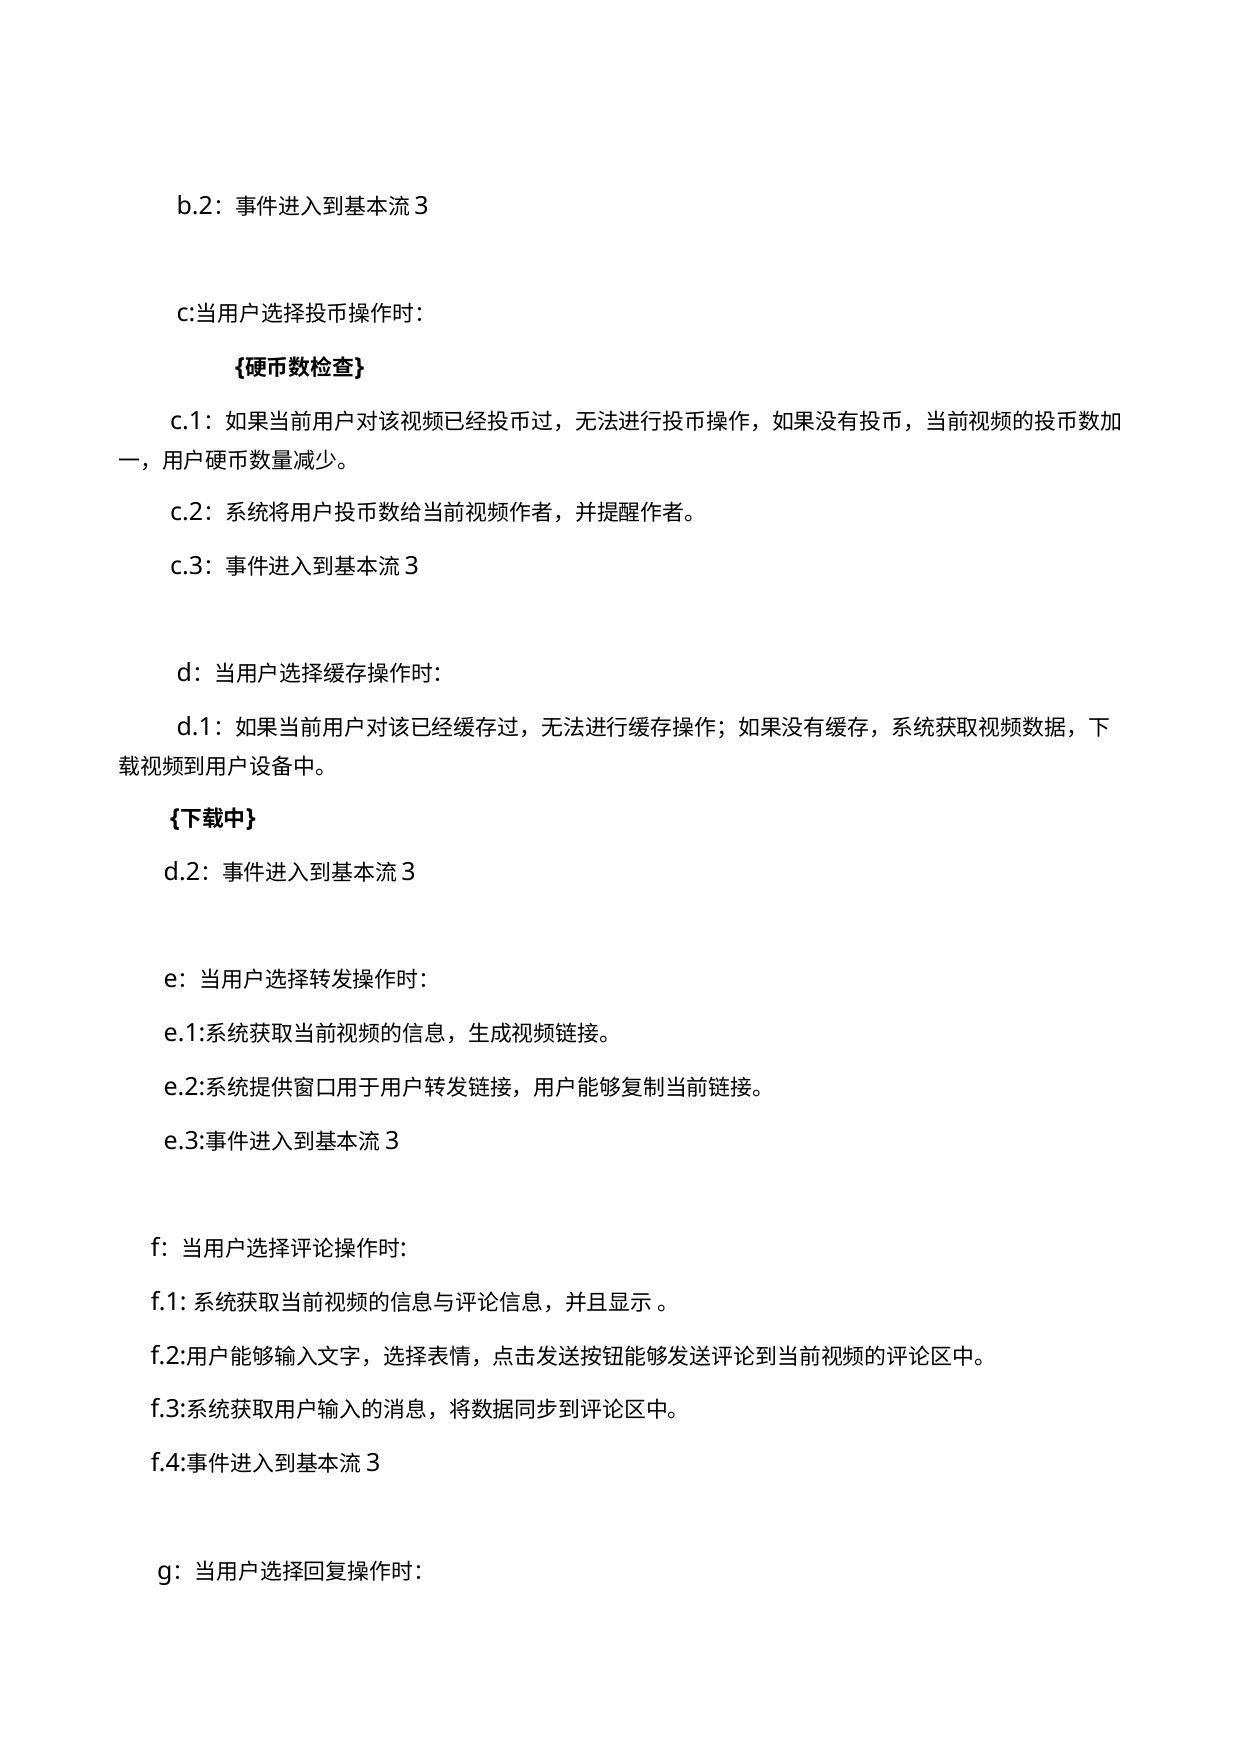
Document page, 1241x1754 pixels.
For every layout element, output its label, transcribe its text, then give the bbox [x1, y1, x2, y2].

text d.2：事件进入到基本流3 [118, 854, 1122, 888]
text d：当用户选择缓存操作时： [118, 655, 1122, 689]
text e.3:事件进入到基本流3 [118, 1122, 1122, 1156]
text f.3:系统获取用户输入的消息，将数据同步到评论区中。 [118, 1391, 1122, 1425]
text f.1: 系统获取当前视频的信息与评论信息，并且显示 。 [118, 1284, 1122, 1318]
text f：当用户选择评论操作时: [118, 1230, 1122, 1264]
text {硬币数检查} [118, 349, 1122, 383]
text e.2:系统提供窗口用于用户转发链接，用户能够复制当前链接。 [118, 1069, 1122, 1103]
text e.1:系统获取当前视频的信息，生成视频链接。 [118, 1015, 1122, 1049]
text {下载中} [118, 800, 1122, 834]
text g：当用户选择回复操作时： [118, 1552, 1122, 1586]
text c.1：如果当前用户对该视频已经投币过，无法进行投币操作，如果没有投币，当前视频的投币数加一，用户硬币数量减少。 [118, 403, 1122, 474]
text f.2:用户能够输入文字，选择表情，点击发送按钮能够发送评论到当前视频的评论区中。 [118, 1337, 1122, 1371]
text d.1：如果当前用户对该已经缓存过，无法进行缓存操作；如果没有缓存，系统获取视频数据，下载视频到用户设备中。 [118, 709, 1122, 781]
text c:当用户选择投币操作时： [118, 295, 1122, 329]
text c.3：事件进入到基本流3 [118, 547, 1122, 582]
text f.4:事件进入到基本流3 [118, 1445, 1122, 1479]
text c.2：系统将用户投币数给当前视频作者，并提醒作者。 [118, 494, 1122, 528]
text e：当用户选择转发操作时： [118, 961, 1122, 995]
text b.2：事件进入到基本流3 [118, 188, 1122, 222]
